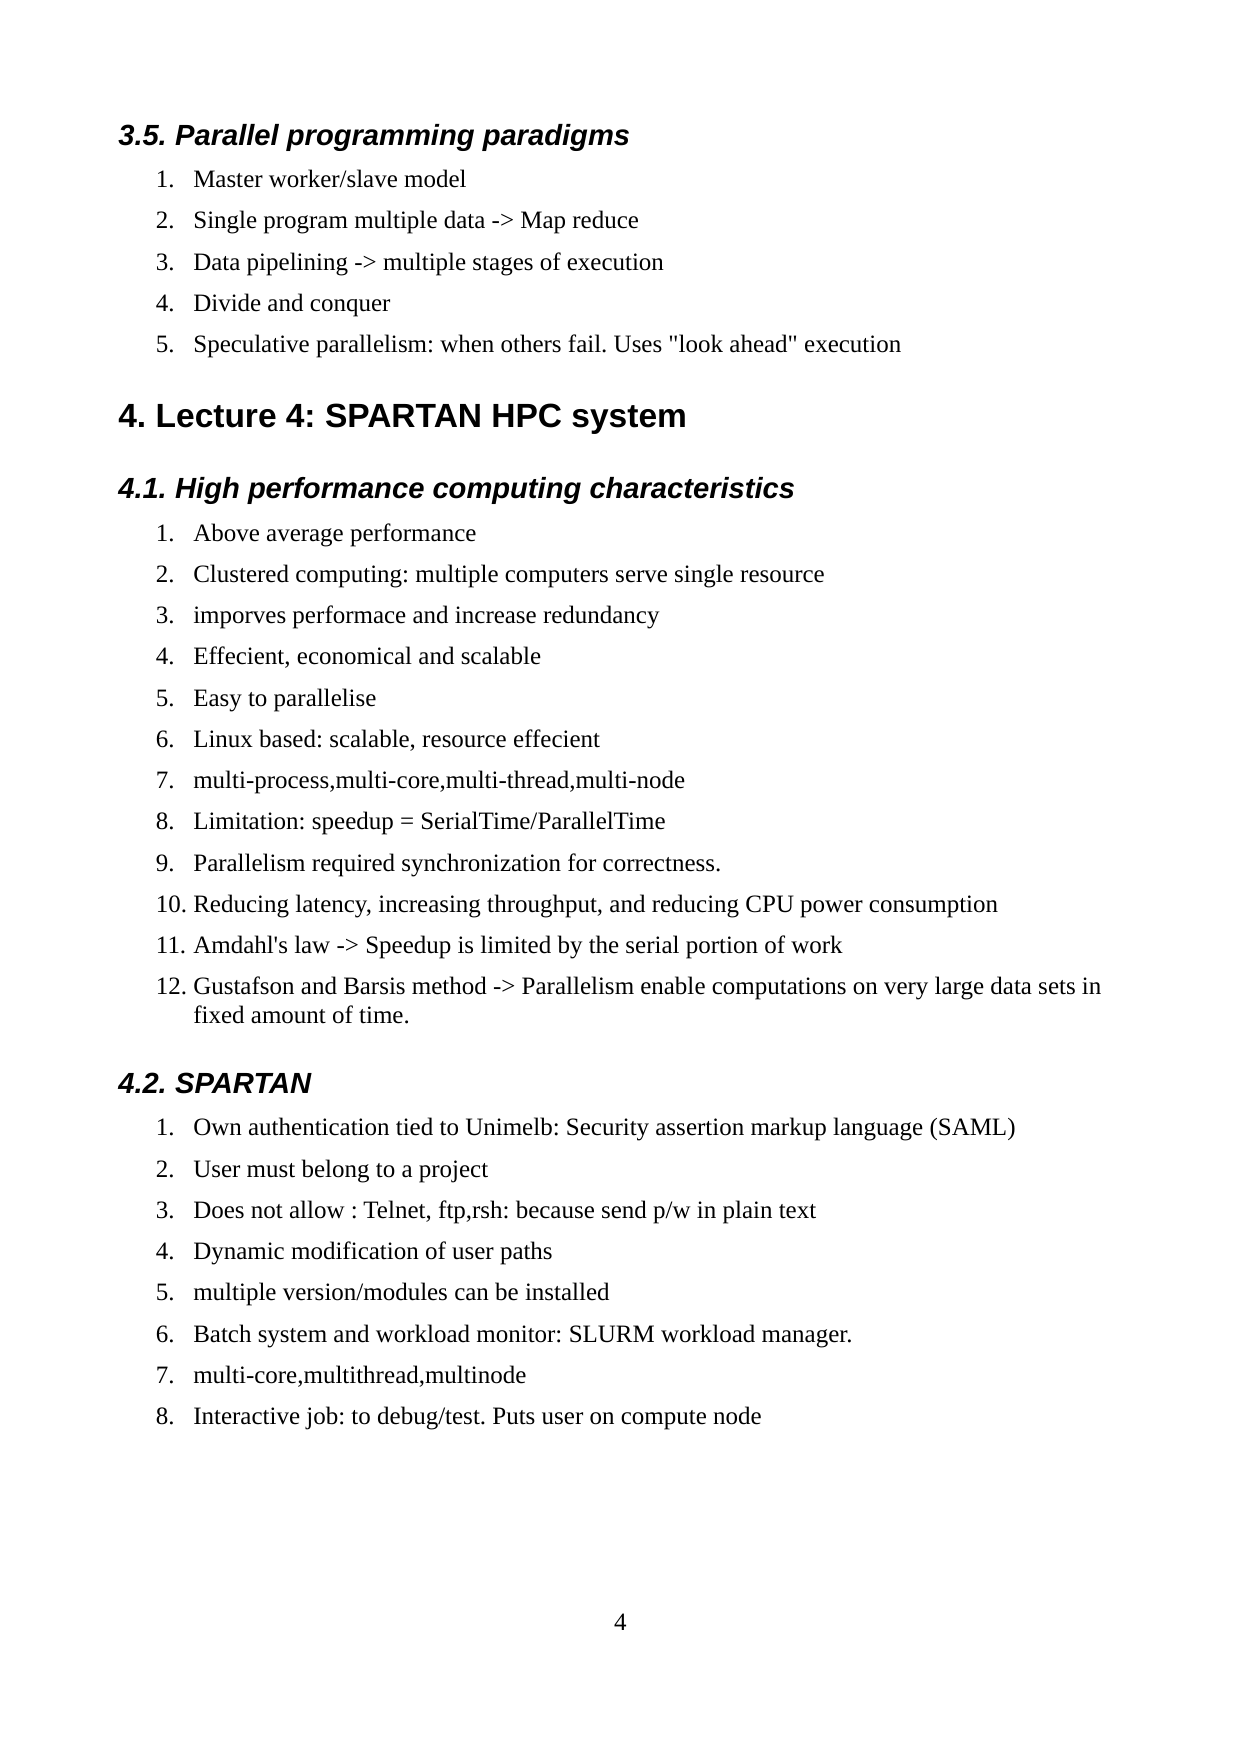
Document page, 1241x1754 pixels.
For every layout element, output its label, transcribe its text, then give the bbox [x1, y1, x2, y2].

list multi-process,multi-core,multi-thread,multi-node [156, 765, 1122, 794]
subtitle SPARTAN [118, 1066, 1122, 1100]
list multi-core,multithread,multinode [156, 1360, 1122, 1389]
list Does not allow : Telnet, ftp,rsh: because send p/w in plain text [156, 1195, 1122, 1224]
list Speculative parallelism: when others fail. Uses "look ahead" execution [156, 329, 1122, 358]
list multiple version/modules can be installed [156, 1277, 1122, 1306]
list Gustafson and Barsis method -> Parallelism enable computations on very large data sets in fixed amount of time. [156, 971, 1122, 1029]
list Amdahl's law -> Speedup is limited by the serial portion of work [156, 930, 1122, 959]
list Clustered computing: multiple computers serve single resource [156, 559, 1122, 588]
list Easy to parallelise [156, 683, 1122, 711]
list User must belong to a project [156, 1154, 1122, 1182]
list Master worker/slave model [156, 164, 1122, 193]
list Own authentication tied to Unimelb: Security assertion markup language (SAML) [156, 1112, 1122, 1141]
list Above average performance [156, 518, 1122, 546]
subtitle Parallel programming paradigms [118, 118, 1122, 152]
list Interactive job: to debug/test. Puts user on compute node [156, 1401, 1122, 1430]
list Linux based: scalable, resource effecient [156, 724, 1122, 753]
list Parallelism required synchronization for correctness. [156, 848, 1122, 876]
list Effecient, economical and scalable [156, 641, 1122, 670]
subtitle Lecture 4: SPARTAN HPC system [118, 395, 1122, 434]
list Limitation: speedup = SerialTime/ParallelTime [156, 806, 1122, 835]
list imporves performace and increase redundancy [156, 600, 1122, 629]
list Batch system and workload monitor: SLURM workload manager. [156, 1319, 1122, 1347]
list Dynamic modification of user paths [156, 1236, 1122, 1265]
subtitle High performance computing characteristics [118, 472, 1122, 505]
list Single program multiple data -> Map reduce [156, 205, 1122, 234]
list Data pipelining -> multiple stages of execution [156, 247, 1122, 275]
list Reducing latency, increasing throughput, and reducing CPU power consumption [156, 889, 1122, 918]
list Divide and conquer [156, 288, 1122, 317]
